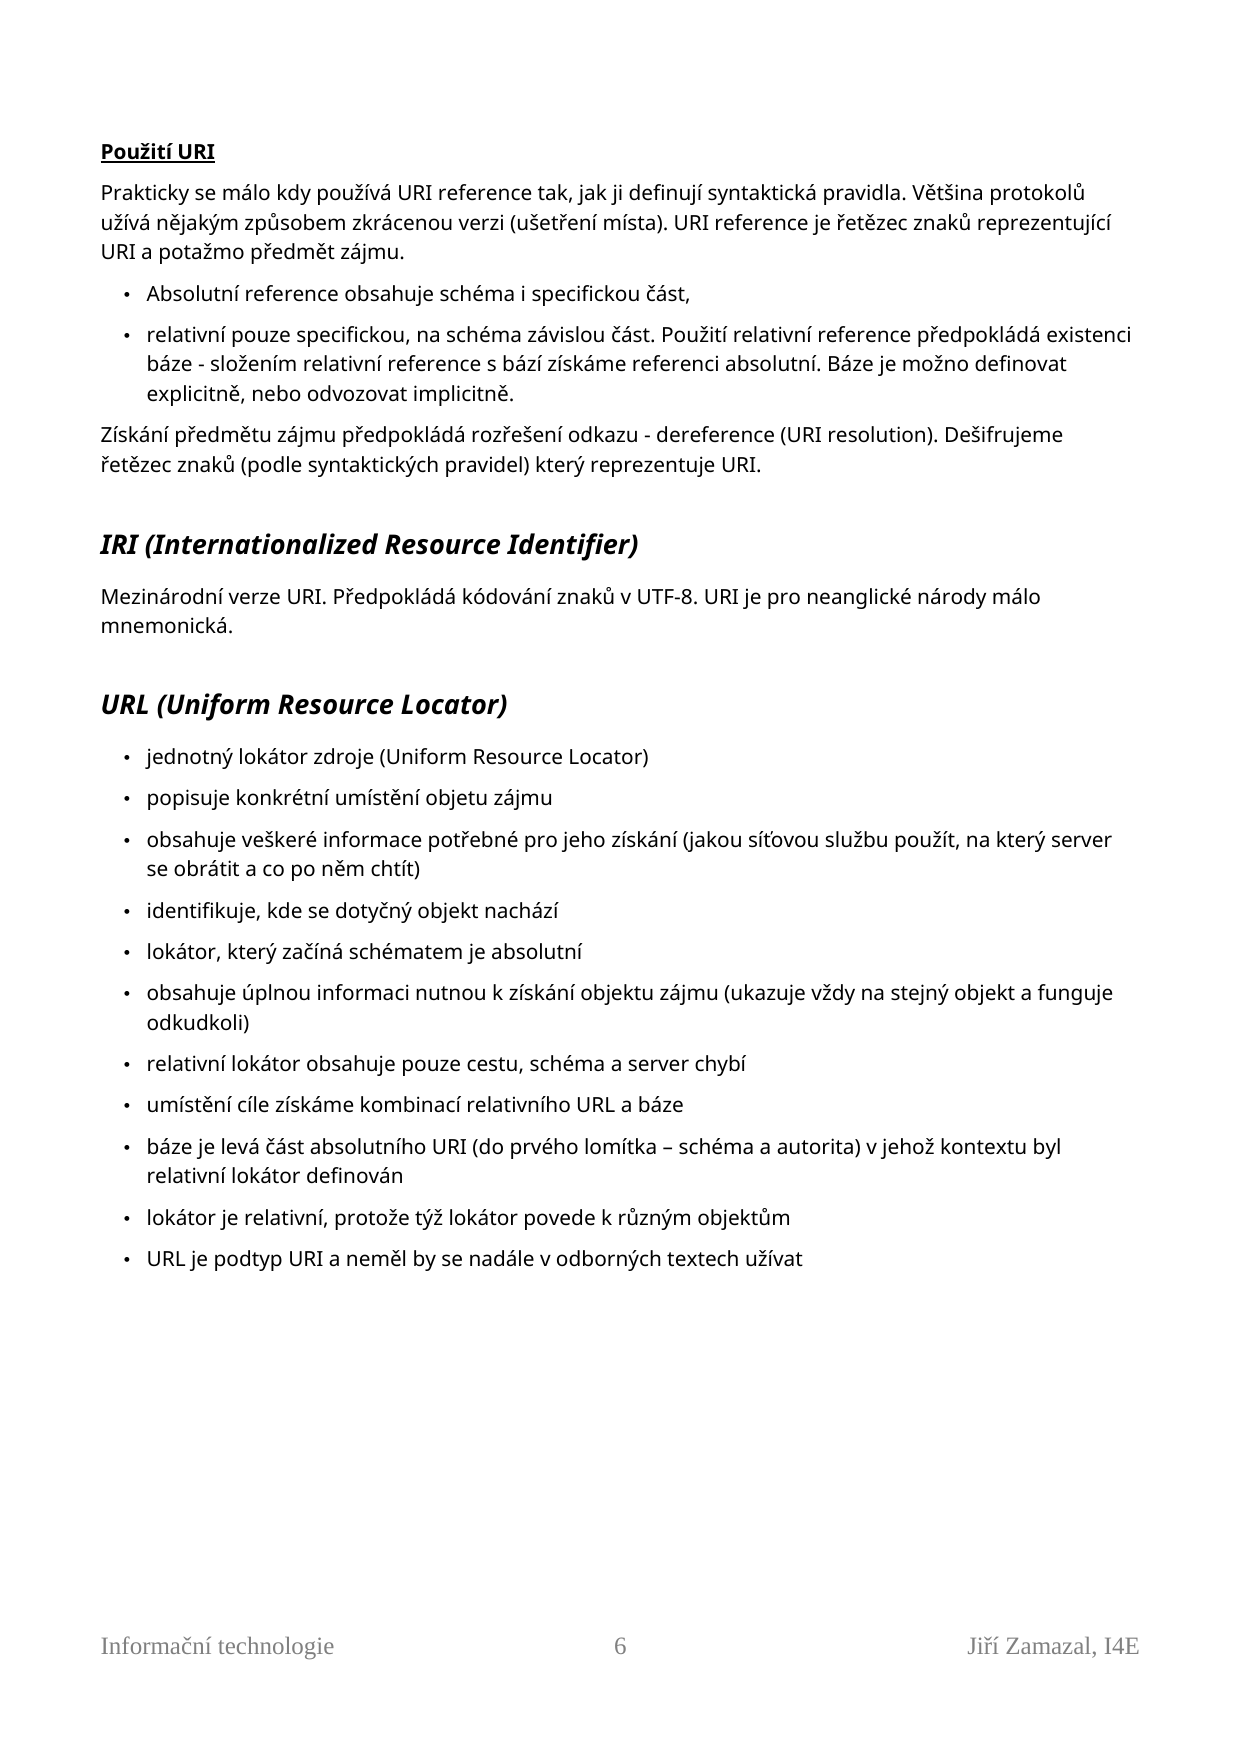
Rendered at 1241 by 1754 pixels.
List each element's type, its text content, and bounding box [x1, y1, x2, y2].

subtitle IRI (Internationalized Resource Identifier) [100, 525, 1140, 562]
list URL je podtyp URI a neměl by se nadále v odborných textech užívat [123, 1243, 1140, 1272]
list relativní lokátor obsahuje pouze cestu, schéma a server chybí [123, 1048, 1140, 1077]
list lokátor, který začíná schématem je absolutní [123, 936, 1140, 965]
list Absolutní reference obsahuje schéma i specifickou část, [123, 277, 1140, 307]
text Prakticky se málo kdy používá URI reference tak, jak ji definují syntaktická pravidla. Většina protokolů užívá nějakým způsobem zkrácenou verzi (ušetření místa). URI reference je řetězec znaků reprezentující URI a potažmo předmět zájmu. [100, 177, 1140, 266]
list obsahuje úplnou informaci nutnou k získání objektu zájmu (ukazuje vždy na stejný objekt a funguje odkudkoli) [123, 977, 1140, 1036]
list obsahuje veškeré informace potřebné pro jeho získání (jakou síťovou službu použít, na který server se obrátit a co po něm chtít) [123, 824, 1140, 883]
text Mezinárodní verze URI. Předpokládá kódování znaků v UTF-8. URI je pro neanglické národy málo mnemonická. [100, 581, 1140, 639]
list relativní pouze specifickou, na schéma závislou část. Použití relativní reference předpokládá existenci báze - složením relativní reference s bází získáme referenci absolutní. Báze je možno definovat explicitně, nebo odvozovat implicitně. [123, 319, 1140, 407]
subtitle URL (Uniform Resource Locator) [100, 686, 1140, 723]
text Použití URI [100, 136, 1140, 165]
list umístění cíle získáme kombinací relativního URL a báze [123, 1089, 1140, 1119]
text Získání předmětu zájmu předpokládá rozřešení odkazu - dereference (URI resolution). Dešifrujeme řetězec znaků (podle syntaktických pravidel) který reprezentuje URI. [100, 419, 1140, 478]
list identifikuje, kde se dotyčný objekt nachází [123, 894, 1140, 924]
list jednotný lokátor zdroje (Uniform Resource Locator) [123, 741, 1140, 770]
list báze je levá část absolutního URI (do prvého lomítka – schéma a autorita) v jehož kontextu byl relativní lokátor definován [123, 1131, 1140, 1190]
list lokátor je relativní, protože týž lokátor povede k různým objektům [123, 1202, 1140, 1231]
list popisuje konkrétní umístění objetu zájmu [123, 782, 1140, 812]
